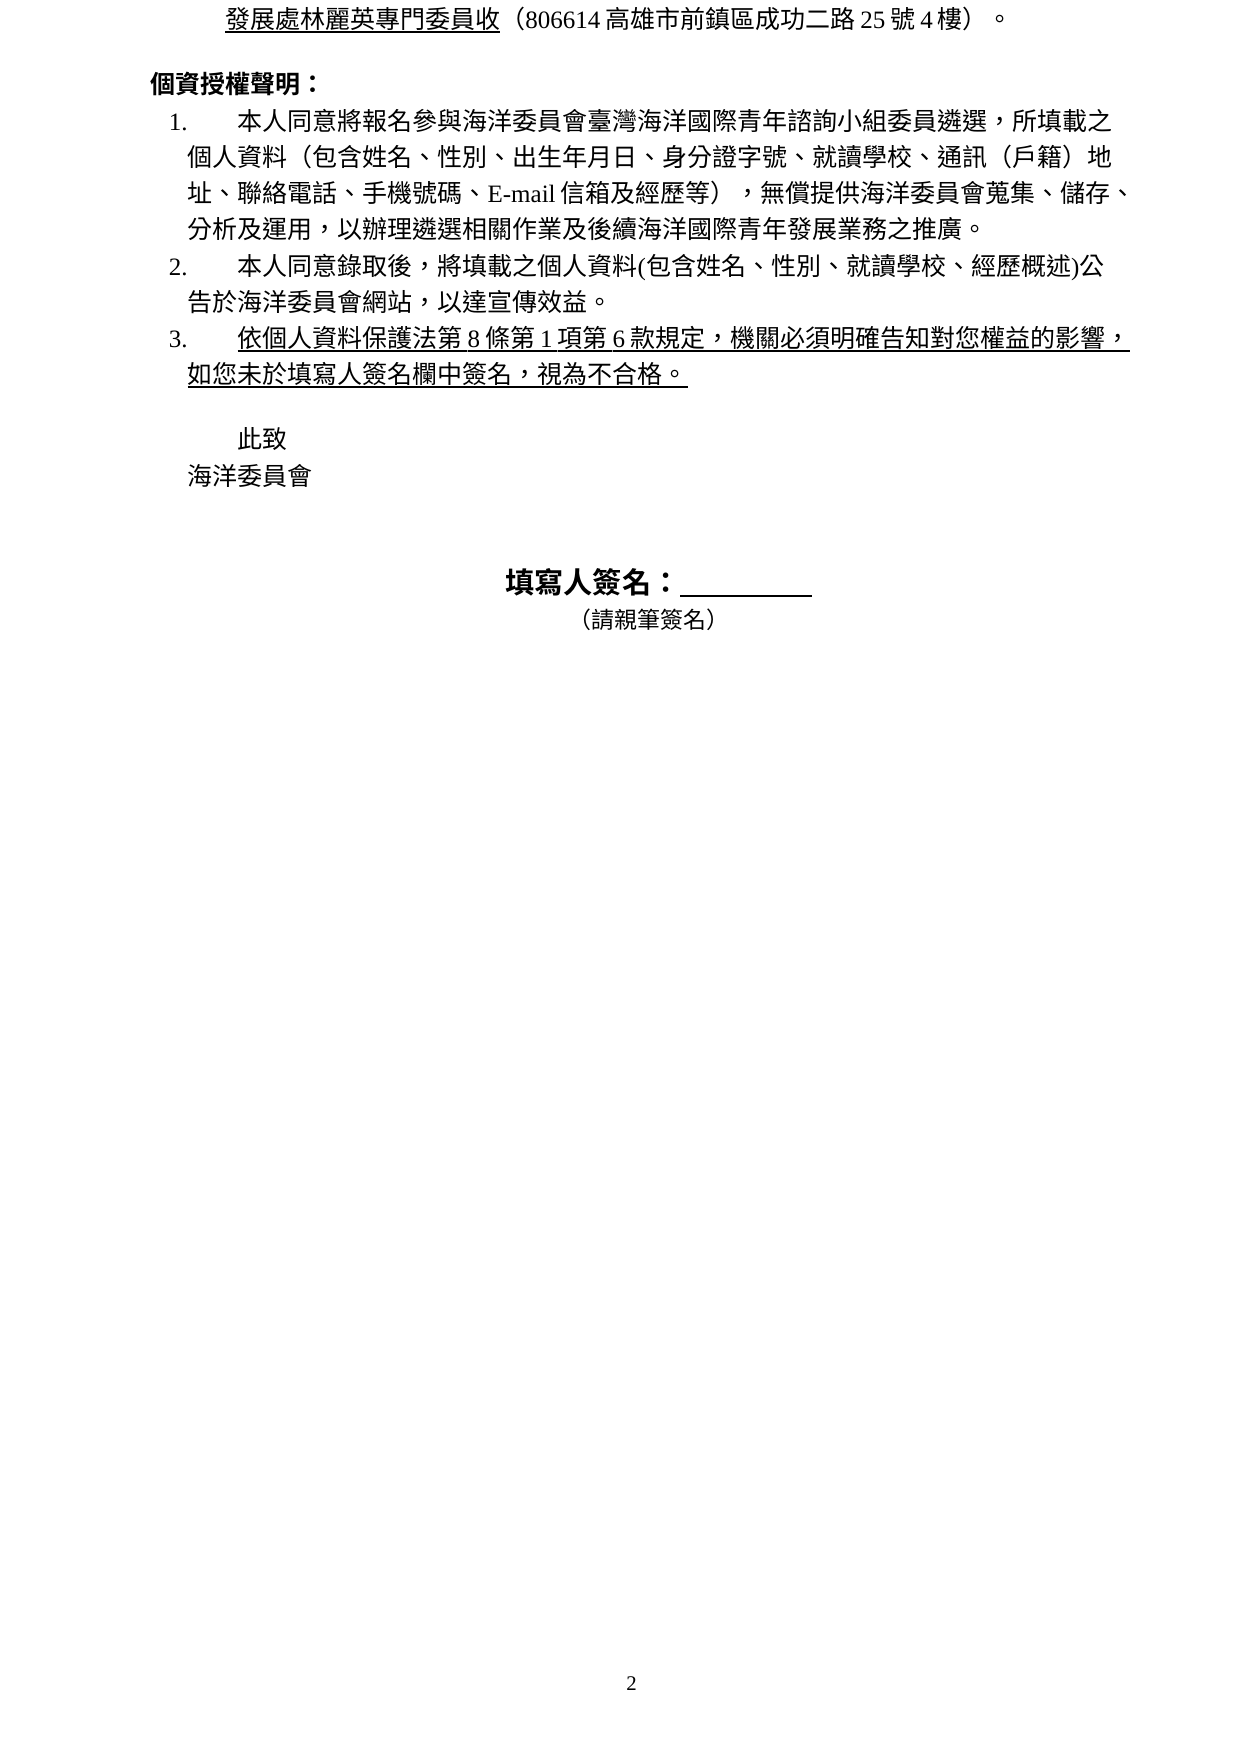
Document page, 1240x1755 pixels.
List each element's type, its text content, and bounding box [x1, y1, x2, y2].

list 本人同意將報名參與海洋委員會臺灣海洋國際青年諮詢小組委員遴選，所填載之個人資料（包含姓名、性別、出生年月日、身分證字號、就讀學校、通訊（戶籍）地址、聯絡電話、手機號碼、E-mail信箱及經歷等），無償提供海洋委員會蒐集、儲存、分析及運用，以辦理遴選相關作業及後續海洋國際青年發展業務之推廣。 [169, 101, 1129, 246]
list 本人同意錄取後，將填載之個人資料(包含姓名、性別、就讀學校、經歷概述)公告於海洋委員會網站，以達宣傳效益。 [169, 246, 1129, 319]
text 海洋委員會 [187, 456, 1075, 492]
text 填寫人簽名： [187, 559, 1129, 602]
list 依個人資料保護法第8條第1項第6款規定，機關必須明確告知對您權益的影響，如您未於填寫人簽名欄中簽名，視為不合格。 [169, 319, 1129, 391]
text （請親筆簽名） [187, 602, 1110, 635]
text 個資授權聲明： [150, 65, 1129, 101]
text 發展處林麗英專門委員收（806614高雄市前鎮區成功二路25號4樓）。 [150, 0, 1129, 36]
text 此致 [187, 420, 1075, 456]
